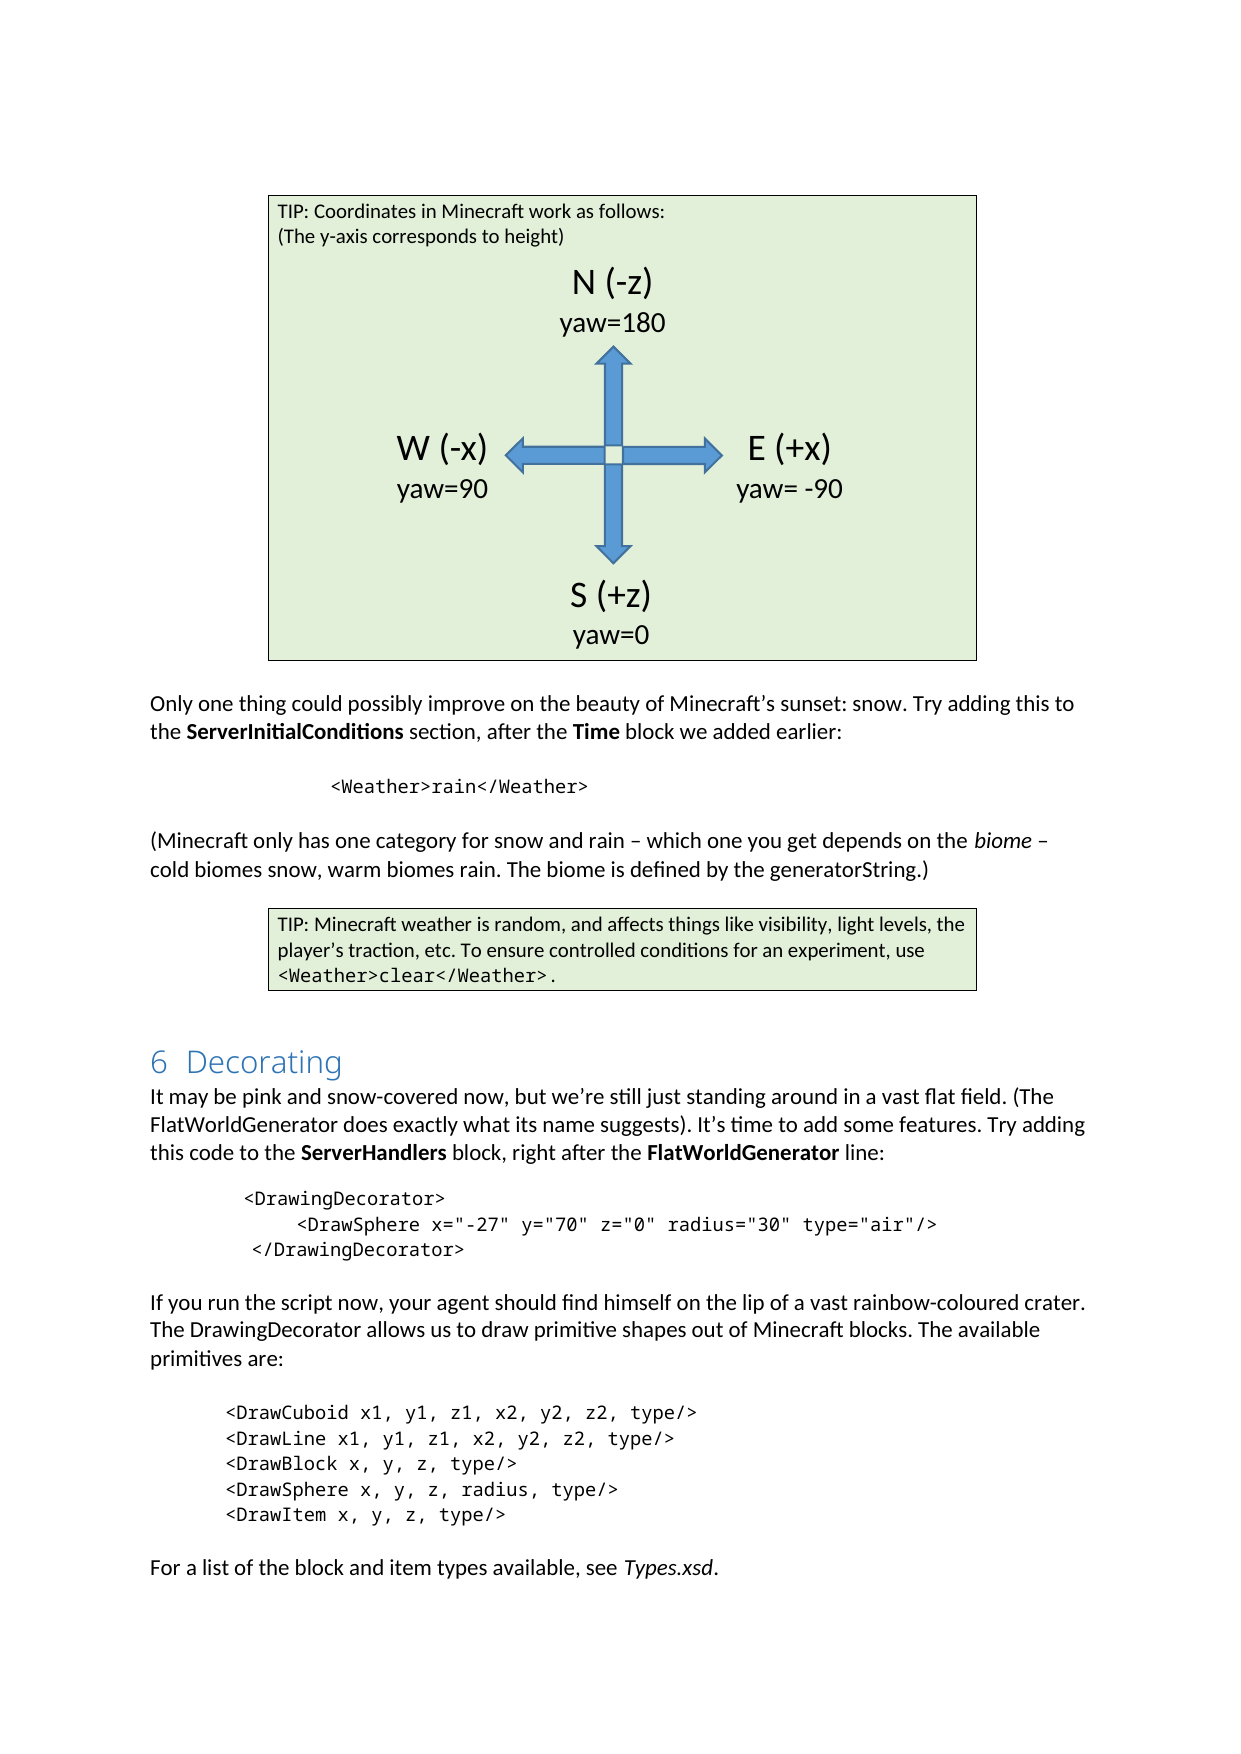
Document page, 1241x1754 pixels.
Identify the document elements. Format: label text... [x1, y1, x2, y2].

subtitle Decorating [150, 1040, 1090, 1082]
text Only one thing could possibly improve on the beauty of Minecraft’s sunset: snow. Try adding this to the ServerInitialConditions section, after the Time block we added earlier: [150, 689, 1090, 745]
text <DrawBlock x, y, z, type/> [225, 1451, 1090, 1476]
text <DrawingDecorator> [150, 1183, 1090, 1211]
text <DrawItem x, y, z, type/> [225, 1502, 1090, 1527]
text </DrawingDecorator> [150, 1237, 1090, 1262]
text (The y-axis corresponds to height) [269, 220, 976, 246]
text <DrawCuboid x1, y1, z1, x2, y2, z2, type/> [225, 1400, 1090, 1425]
text For a list of the block and item types available, see Types.xsd. [150, 1553, 1090, 1581]
text If you run the script now, your agent should find himself on the lip of a vast rainbow-coloured crater. [150, 1288, 1090, 1316]
text TIP: Minecraft weather is random, and affects things like visibility, light levels, the player’s traction, etc. To ensure controlled conditions for an experiment, use <Weather>clear</Weather>. [269, 909, 976, 990]
text <DrawSphere x="-27" y="70" z="0" radius="30" type="air"/> [150, 1211, 1090, 1237]
text <DrawLine x1, y1, z1, x2, y2, z2, type/> [225, 1425, 1090, 1451]
text TIP: Coordinates in Minecraft work as follows: [269, 196, 976, 220]
text (Minecraft only has one category for snow and rain – which one you get depends on the biome – cold biomes snow, warm biomes rain. The biome is defined by the generatorString.) [150, 827, 1090, 883]
text <DrawSphere x, y, z, radius, type/> [225, 1476, 1090, 1502]
text It may be pink and snow-covered now, but we’re still just standing around in a vast flat field. (The FlatWorldGenerator does exactly what its name suggests). It’s time to add some features. Try adding this code to the ServerHandlers block, right after the FlatWorldGenerator line: [150, 1082, 1090, 1166]
text The DrawingDecorator allows us to draw primitive shapes out of Minecraft blocks. The available primitives are: [150, 1316, 1090, 1372]
text <Weather>rain</Weather> [150, 773, 1090, 799]
